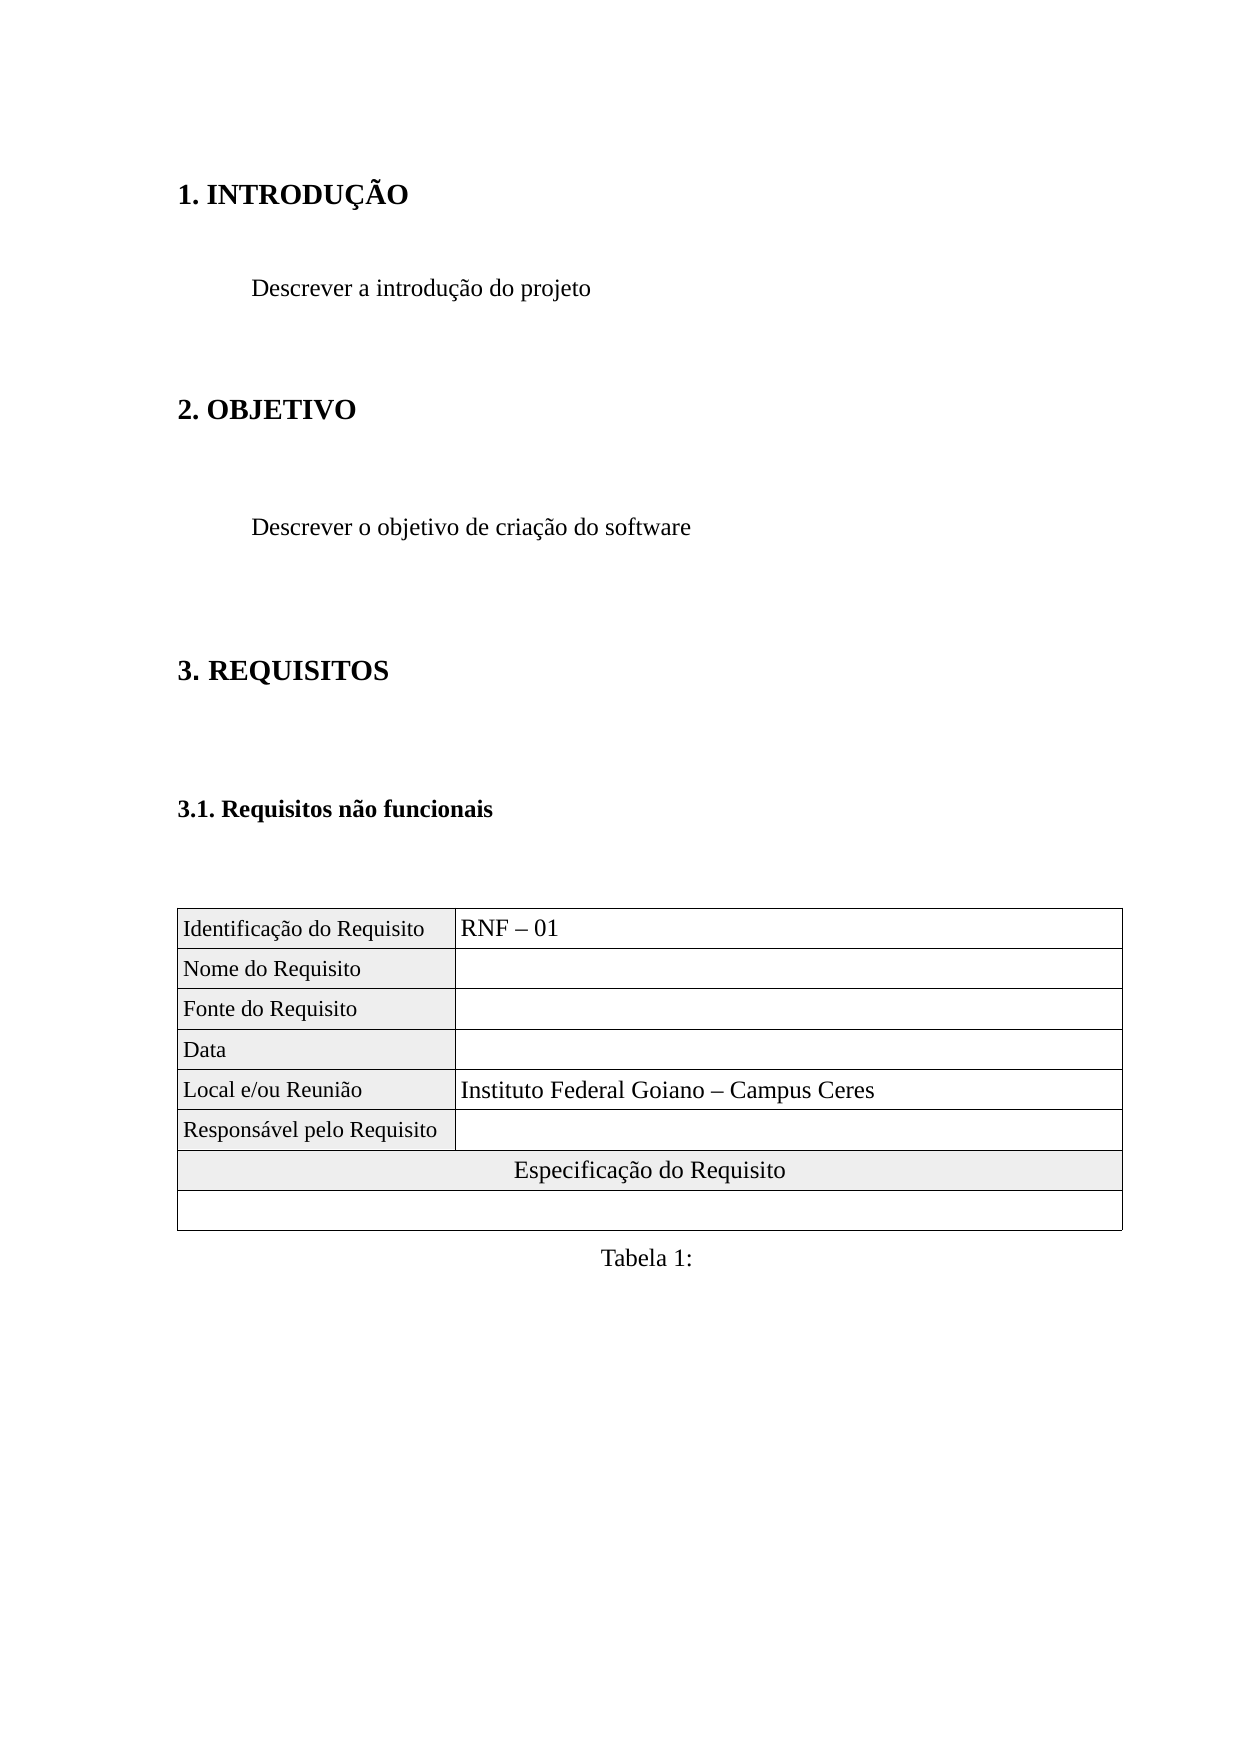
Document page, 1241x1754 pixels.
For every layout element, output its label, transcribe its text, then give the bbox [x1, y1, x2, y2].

table_cell Responsável pelo Requisito [178, 1110, 455, 1149]
table_cell [456, 1030, 1122, 1069]
table_cell Local e/ou Reunião [178, 1070, 455, 1109]
table_header Identificação do Requisito [178, 909, 455, 948]
subtitle 1. INTRODUÇÃO [177, 177, 1122, 211]
table_cell [456, 1110, 1122, 1149]
subtitle 3.1. Requisitos não funcionais [177, 794, 1122, 823]
table_header RNF – 01 [456, 909, 1122, 948]
table_cell [178, 1191, 1122, 1230]
table_cell [456, 989, 1122, 1029]
text Descrever a introdução do projeto [177, 273, 1122, 302]
subtitle 3. REQUISITOS [177, 653, 1122, 687]
table_cell Nome do Requisito [178, 949, 455, 988]
table_cell Instituto Federal Goiano – Campus Ceres [456, 1070, 1122, 1109]
table_cell [456, 949, 1122, 988]
table_cell Fonte do Requisito [178, 989, 455, 1029]
text Tabela 1: [177, 1243, 1122, 1272]
subtitle 2. OBJETIVO [177, 392, 1122, 426]
table_cell Data [178, 1030, 455, 1069]
text Descrever o objetivo de criação do software [177, 512, 1122, 541]
table_cell Especificação do Requisito [178, 1151, 1122, 1190]
